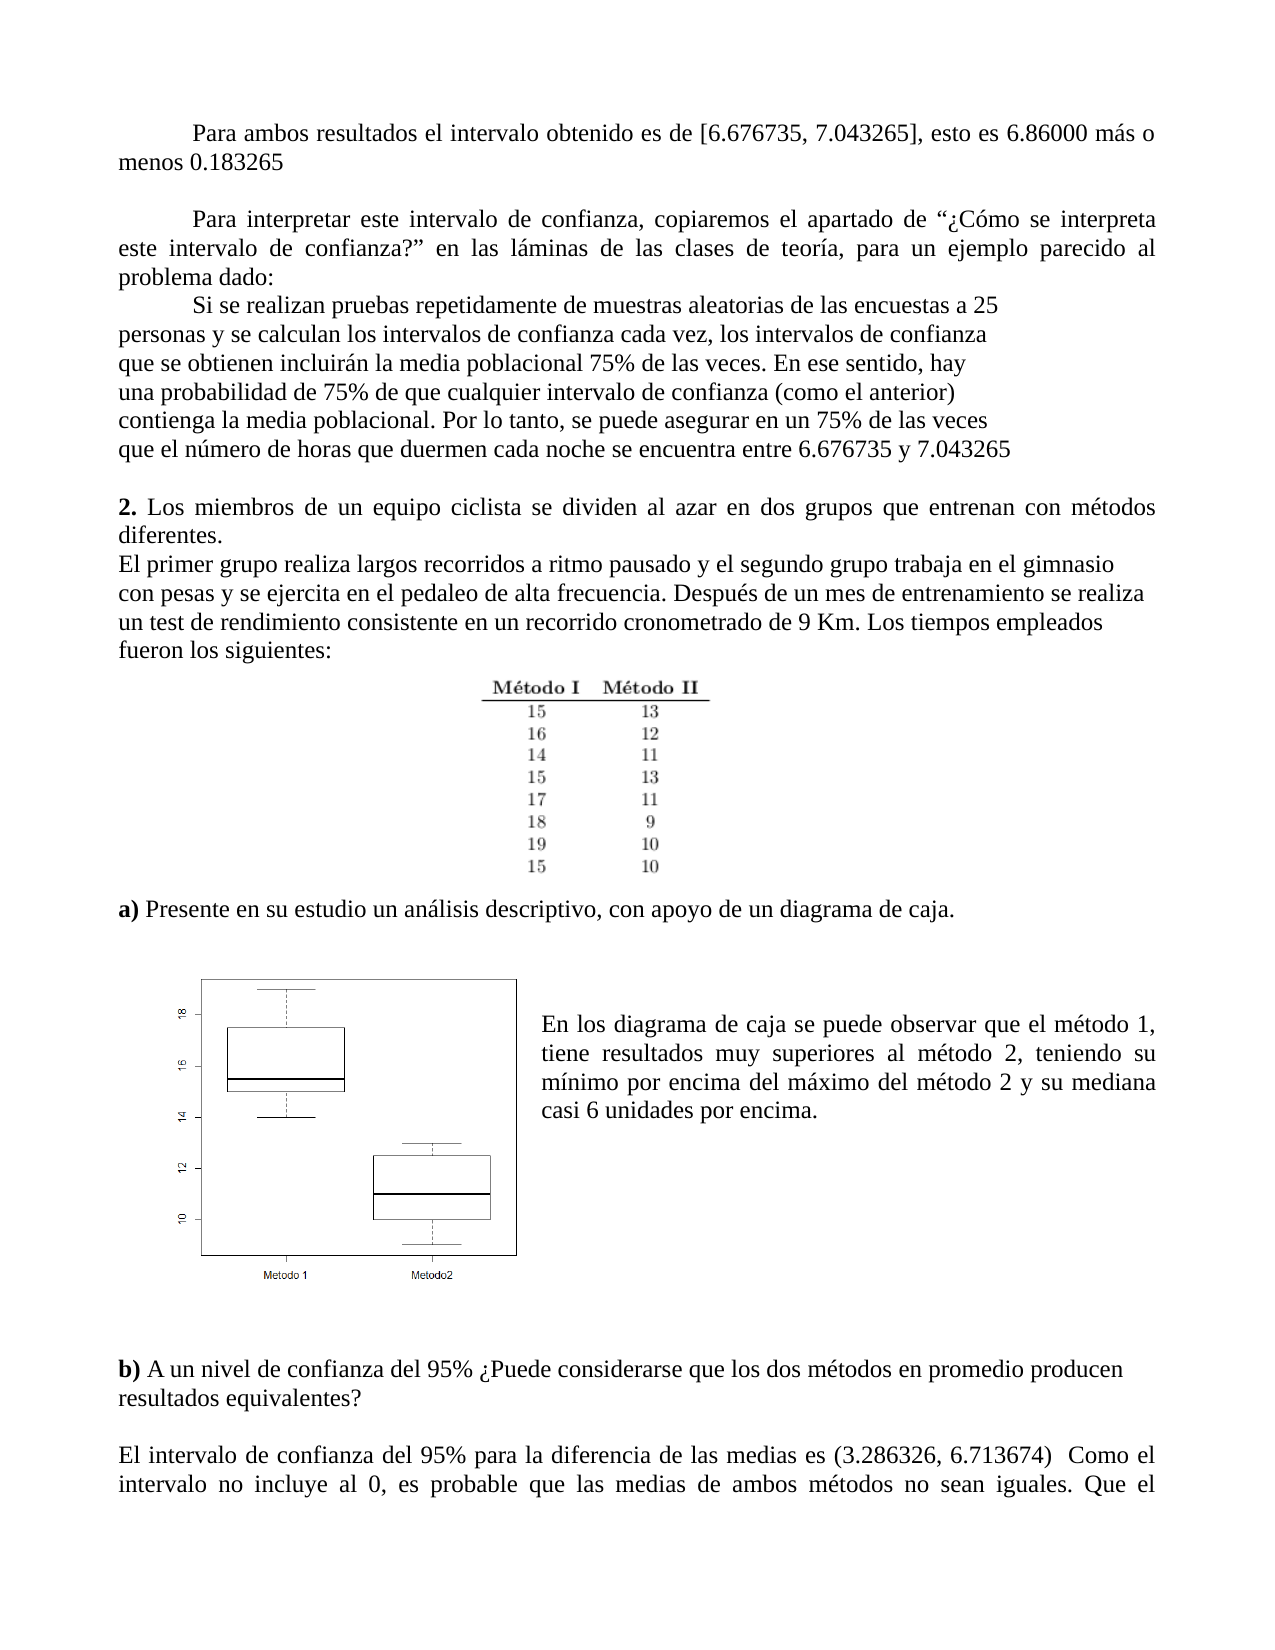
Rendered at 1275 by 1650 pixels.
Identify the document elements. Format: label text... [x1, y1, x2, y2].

text El intervalo de confianza del 95% para la diferencia de las medias es (3.286326, 6.713674) Como el intervalo no incluye al 0, es probable que las medias de ambos métodos no sean iguales. Que el [118, 1441, 1157, 1498]
text El primer grupo realiza largos recorridos a ritmo pausado y el segundo grupo trabaja en el gimnasio [118, 549, 1157, 578]
text que se obtienen incluirán la media poblacional 75% de las veces. En ese sentido, hay [118, 348, 1157, 377]
text b) A un nivel de confianza del 95% ¿Puede considerarse que los dos métodos en promedio producen [118, 1354, 1157, 1383]
text personas y se calculan los intervalos de confianza cada vez, los intervalos de confianza [118, 319, 1157, 348]
text En los diagrama de caja se puede observar que el método 1, tiene resultados muy superiores al método 2, teniendo su mínimo por encima del máximo del método 2 y su mediana casi 6 unidades por encima. [542, 1009, 1157, 1124]
picture [150, 930, 542, 1321]
text a) Presente en su estudio un análisis descriptivo, con apoyo de un diagrama de caja. [118, 894, 1157, 923]
text Para interpretar este intervalo de confianza, copiaremos el apartado de “¿Cómo se interpreta este intervalo de confianza?” en las láminas de las clases de teoría, para un ejemplo parecido al problema dado: [118, 204, 1157, 291]
text Para ambos resultados el intervalo obtenido es de [6.676735, 7.043265], esto es 6.86000 más o menos 0.183265 [118, 118, 1157, 176]
text Si se realizan pruebas repetidamente de muestras aleatorias de las encuestas a 25 [118, 291, 1157, 319]
text un test de rendimiento consistente en un recorrido cronometrado de 9 Km. Los tiempos empleados [118, 607, 1157, 636]
text una probabilidad de 75% de que cualquier intervalo de confianza (como el anterior) [118, 377, 1157, 406]
text que el número de horas que duermen cada noche se encuentra entre 6.676735 y 7.043265 [118, 434, 1157, 463]
text con pesas y se ejercita en el pedaleo de alta frecuencia. Después de un mes de entrenamiento se realiza [118, 578, 1157, 607]
text resultados equivalentes? [118, 1383, 1157, 1412]
text fueron los siguientes: [118, 636, 1157, 664]
text contienga la media poblacional. Por lo tanto, se puede asegurar en un 75% de las veces [118, 406, 1157, 434]
picture [464, 674, 724, 886]
text 2. Los miembros de un equipo ciclista se dividen al azar en dos grupos que entrenan con métodos diferentes. [118, 492, 1157, 549]
